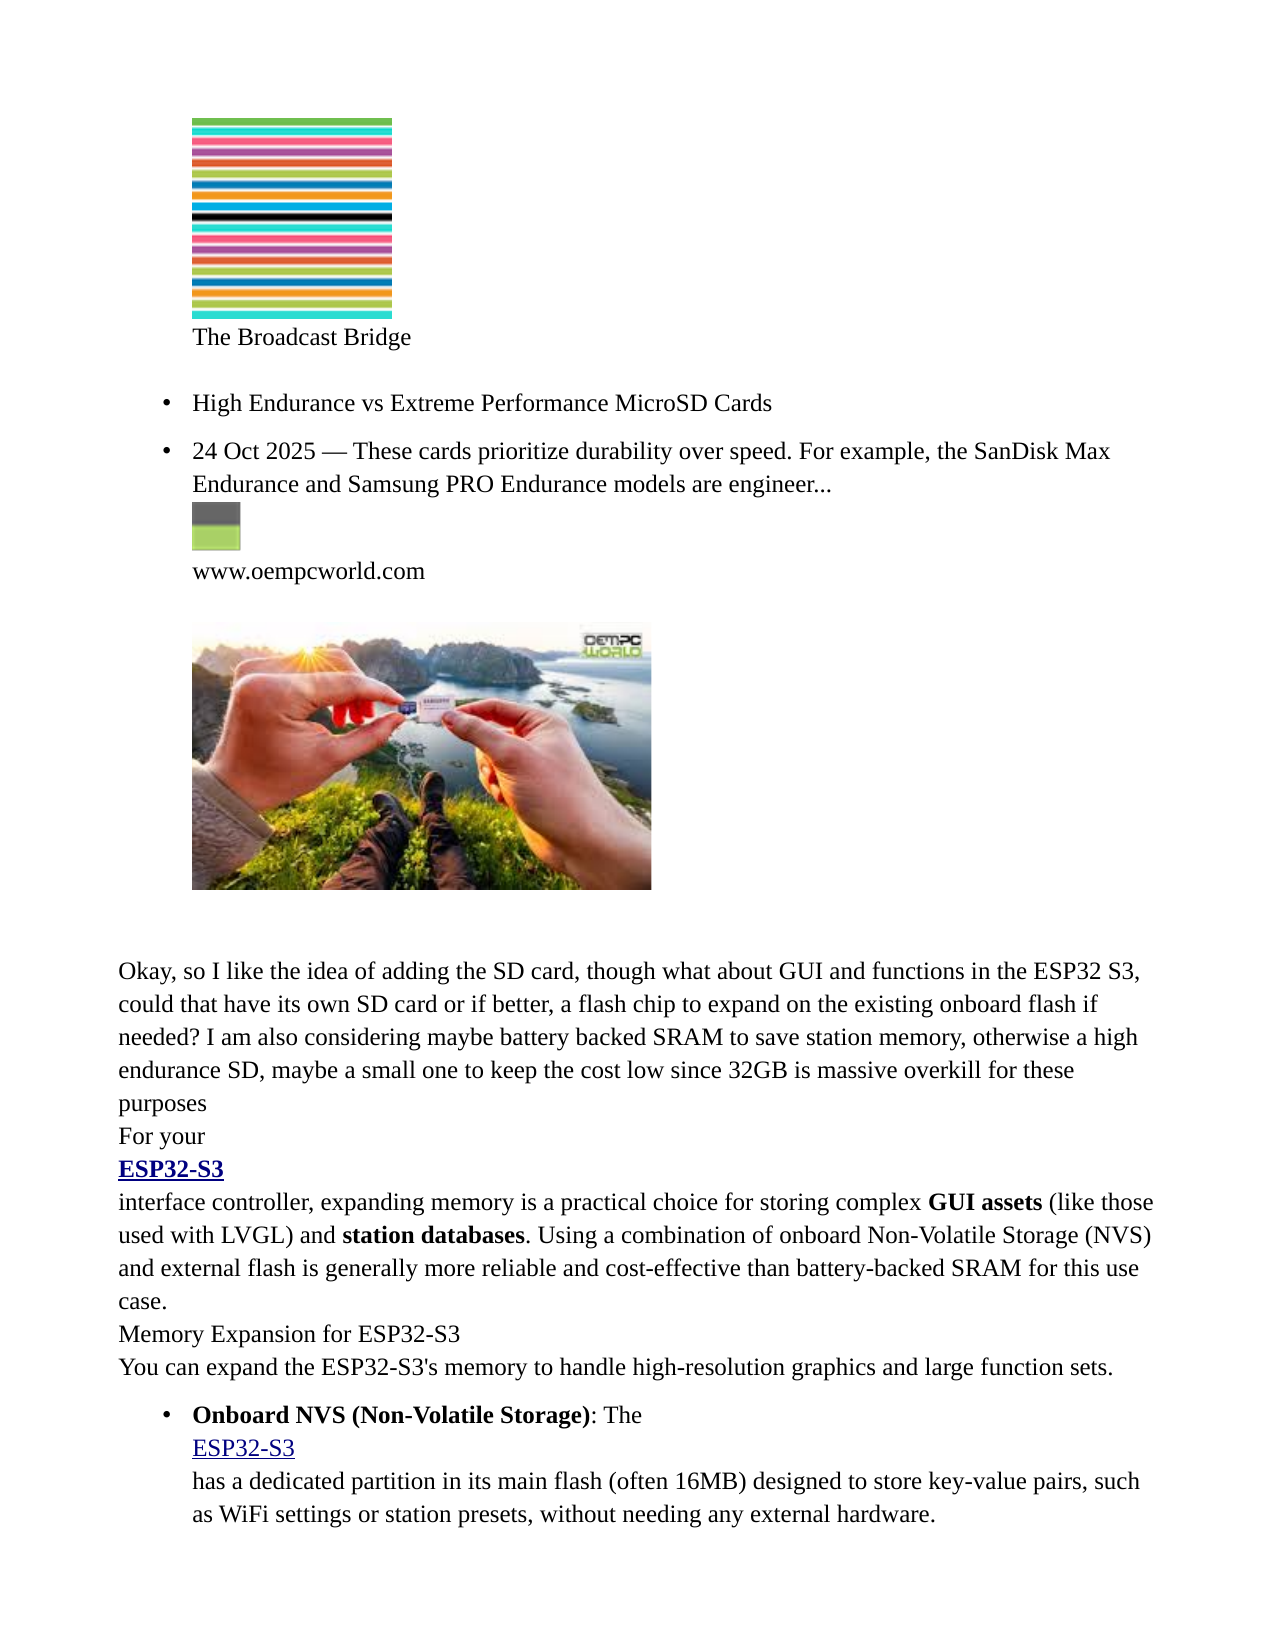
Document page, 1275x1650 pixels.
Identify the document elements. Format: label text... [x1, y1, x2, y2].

list www.oempcworld.com [162, 556, 1157, 585]
list Onboard NVS (Non-Volatile Storage): The [162, 1400, 1157, 1429]
list ESP32-S3 [162, 1433, 1157, 1462]
list High Endurance vs Extreme Performance MicroSD Cards [162, 388, 1157, 417]
picture [192, 211, 392, 279]
picture [192, 188, 392, 202]
text Memory Expansion for ESP32-S3 [118, 1319, 1157, 1348]
text ESP32-S3 [118, 1154, 1157, 1183]
picture [192, 118, 392, 182]
text For your [118, 1121, 1157, 1150]
picture [192, 622, 652, 890]
list The Broadcast Bridge [162, 322, 1157, 351]
text interface controller, expanding memory is a practical choice for storing complex GUI assets (like those used with LVGL) and station databases. Using a combination of onboard Non-Volatile Storage (NVS) and external flash is generally more reliable and cost-effective than battery-backed SRAM for this use case. [118, 1187, 1157, 1315]
list 24 Oct 2025 — These cards prioritize durability over speed. For example, the SanDisk Max Endurance and Samsung PRO Endurance models are engineer... [162, 436, 1157, 498]
picture [192, 502, 242, 552]
text You can expand the ESP32-S3's memory to handle high-resolution graphics and large function sets. [118, 1352, 1157, 1381]
text Okay, so I like the idea of adding the SD card, though what about GUI and functions in the ESP32 S3, could that have its own SD card or if better, a flash chip to expand on the existing onboard flash if needed? I am also considering maybe battery backed SRAM to save station memory, otherwise a high endurance SD, maybe a small one to keep the cost low since 32GB is massive overkill for these purposes [118, 956, 1157, 1117]
list has a dedicated partition in its main flash (often 16MB) designed to store key-value pairs, such as WiFi settings or station presets, without needing any external hardware. [162, 1466, 1157, 1528]
picture [192, 286, 392, 319]
